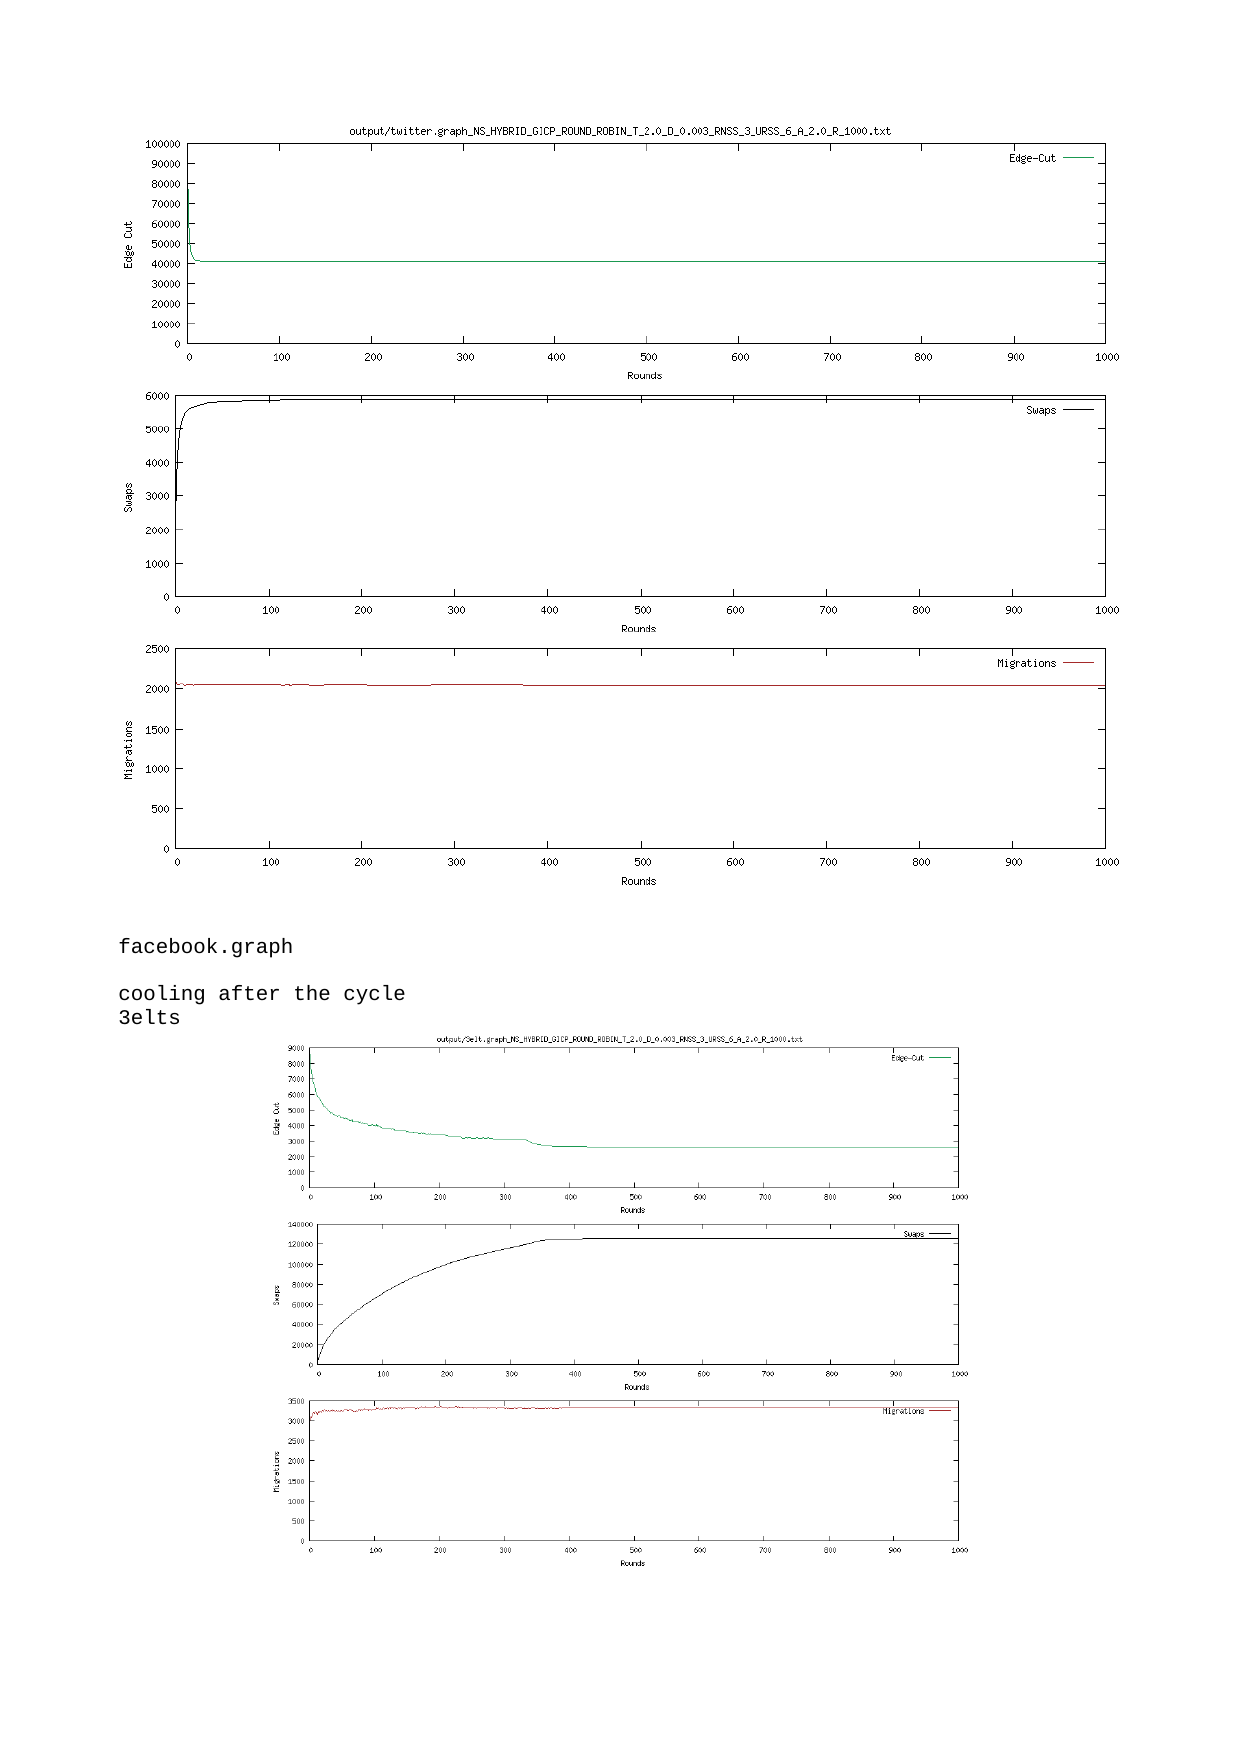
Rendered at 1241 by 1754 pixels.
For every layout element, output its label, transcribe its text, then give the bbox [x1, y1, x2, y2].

text cooling after the cycle [118, 983, 1122, 1007]
text 3elts [118, 1007, 1122, 1031]
picture [269, 1030, 971, 1569]
text facebook.graph [118, 936, 1122, 959]
picture [118, 118, 1123, 889]
